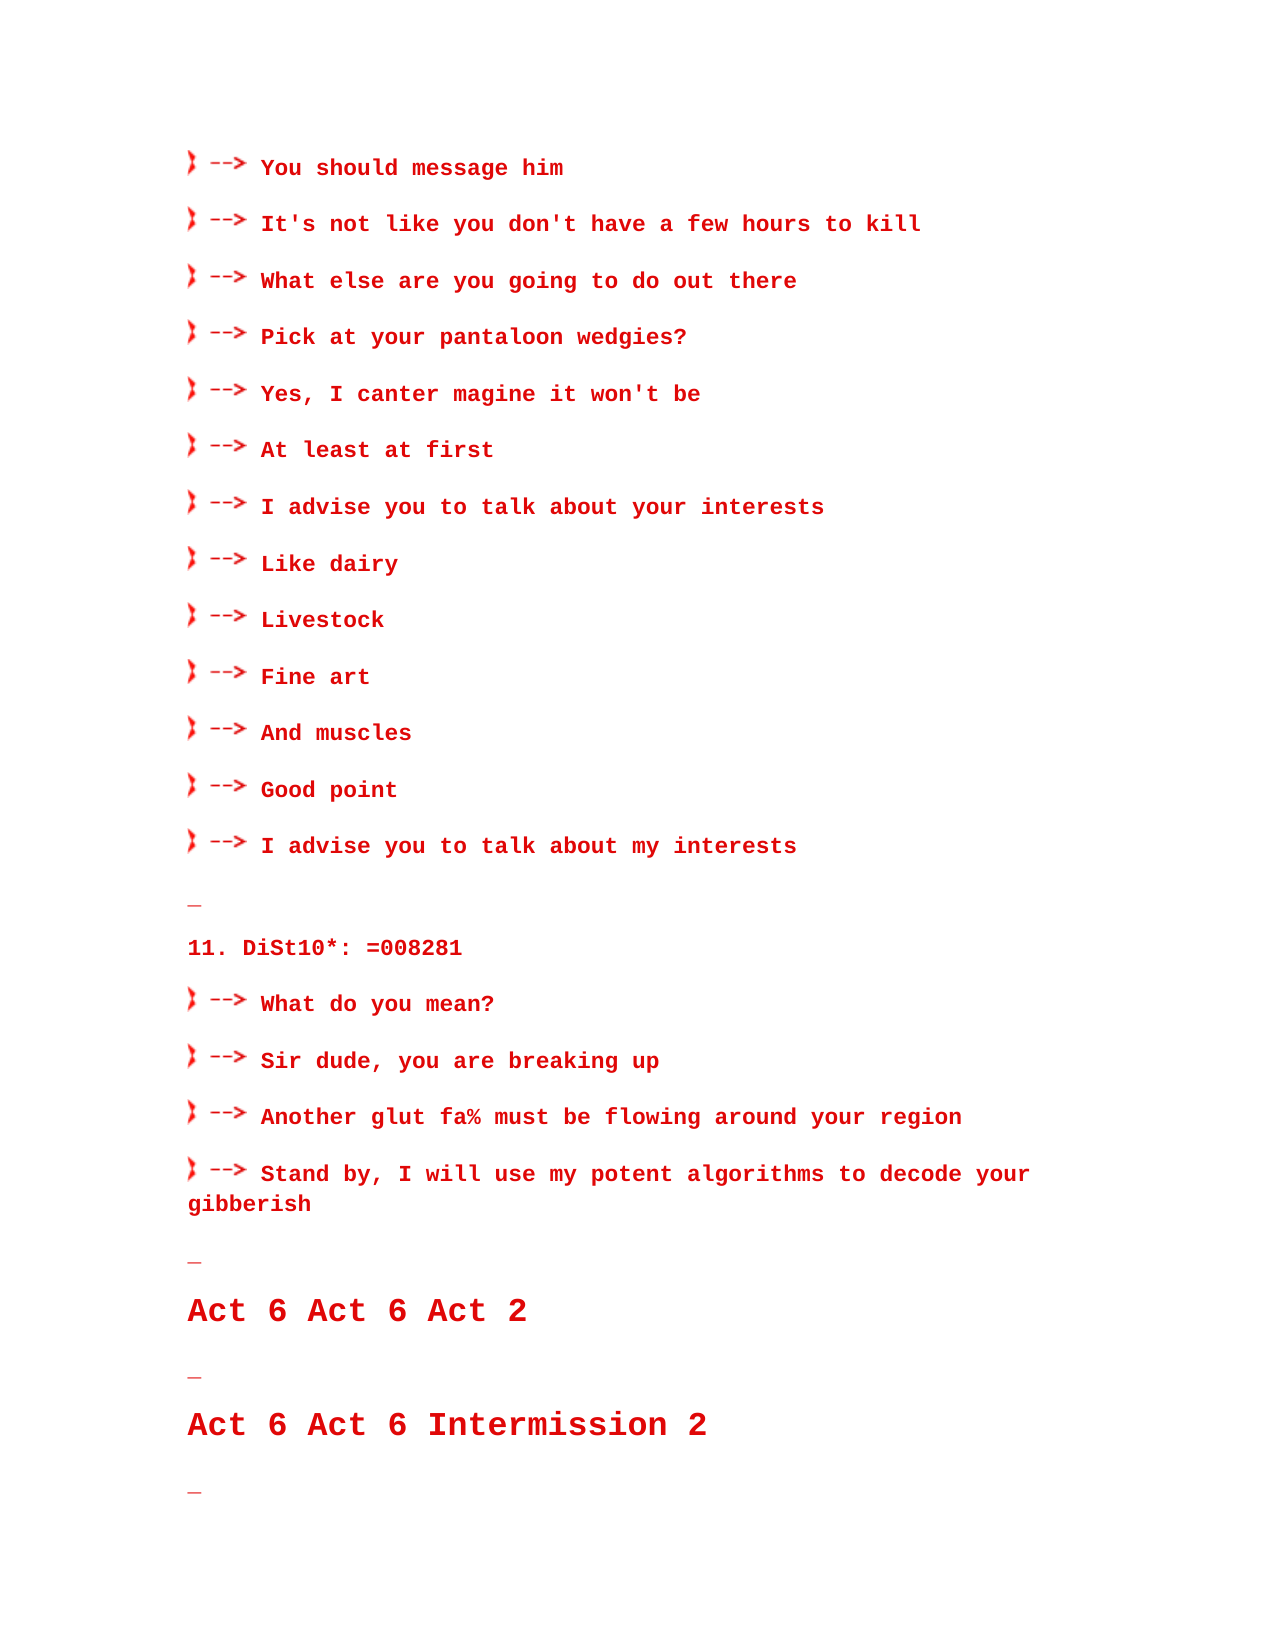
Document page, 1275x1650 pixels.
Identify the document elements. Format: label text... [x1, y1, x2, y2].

text _ [187, 1357, 1087, 1383]
text I advise you to talk about my interests [187, 829, 1087, 861]
text What else are you going to do out there [187, 263, 1087, 295]
text It's not like you don't have a few hours to kill [187, 207, 1087, 238]
text Pick at your pantaloon wedgies? [187, 320, 1087, 352]
text Another glut fa% must be flowing around your region [187, 1100, 1087, 1132]
text Fine art [187, 659, 1087, 691]
text Act 6 Act 6 Act 2 [187, 1293, 1087, 1331]
text What do you mean? [187, 987, 1087, 1018]
text Act 6 Act 6 Intermission 2 [187, 1408, 1087, 1446]
text Livestock [187, 602, 1087, 634]
text _ [187, 1243, 1087, 1268]
text Good point [187, 772, 1087, 804]
text Yes, I canter magine it won't be [187, 376, 1087, 408]
text You should message him [187, 150, 1087, 182]
text I advise you to talk about your interests [187, 489, 1087, 521]
text And muscles [187, 716, 1087, 747]
text At least at first [187, 433, 1087, 465]
text Stand by, I will use my potent algorithms to decode your gibberish [187, 1156, 1087, 1218]
text Sir dude, you are breaking up [187, 1043, 1087, 1075]
text _ [187, 1472, 1087, 1498]
text Like dairy [187, 546, 1087, 578]
text 11. DiSt10*: =008281 [187, 936, 1087, 962]
text _ [187, 885, 1087, 911]
